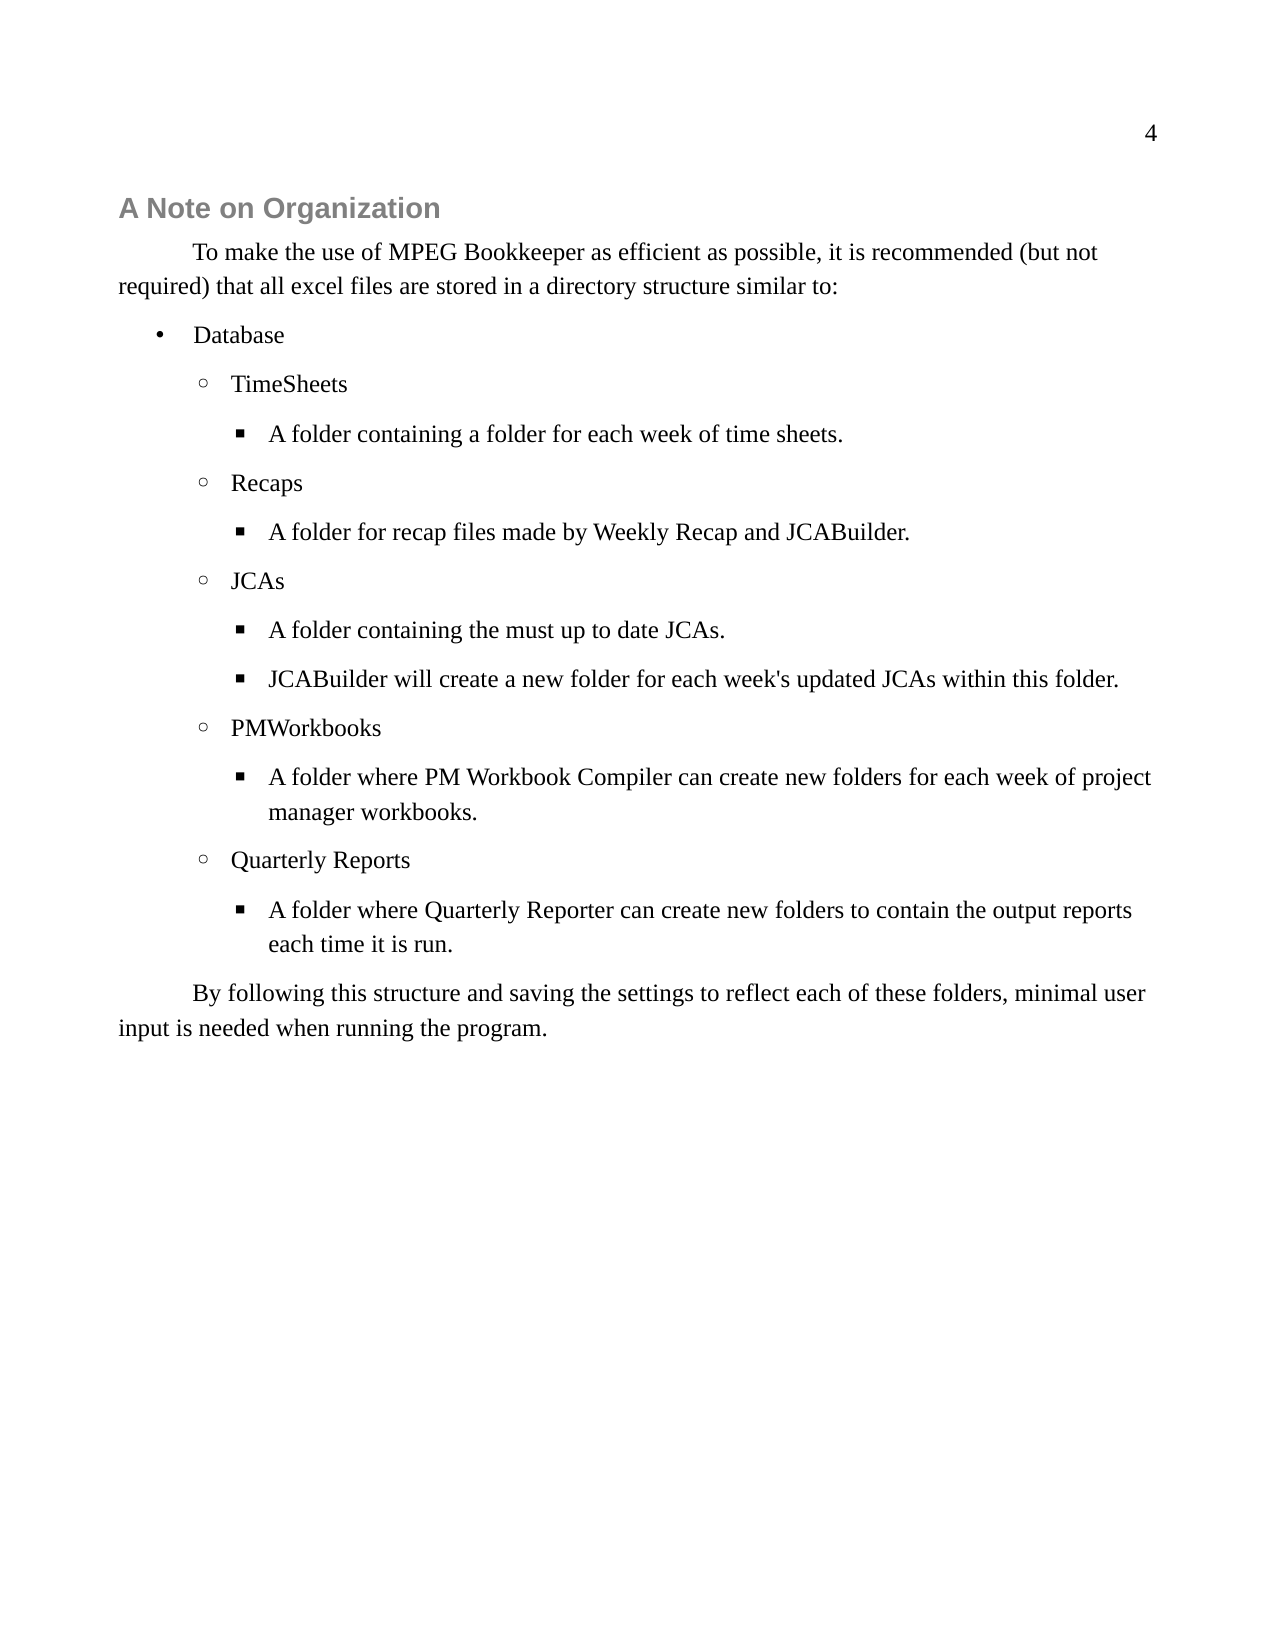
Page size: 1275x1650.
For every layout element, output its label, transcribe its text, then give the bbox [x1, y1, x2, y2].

text By following this structure and saving the settings to reflect each of these folders, minimal user input is needed when running the program. [118, 978, 1157, 1041]
list A folder containing a folder for each week of time sheets. [231, 419, 1157, 447]
list Database [156, 321, 1157, 349]
text To make the use of MPEG Bookkeeper as efficient as possible, it is recommended (but not required) that all excel files are stored in a directory structure similar to: [118, 237, 1157, 300]
subtitle A Note on Organization [118, 191, 1157, 224]
list A folder containing the must up to date JCAs. [231, 615, 1157, 644]
list PMWorkbooks [193, 713, 1157, 742]
list JCABuilder will create a new folder for each week's updated JCAs within this folder. [231, 664, 1157, 693]
list TimeSheets [193, 369, 1157, 398]
list A folder where Quarterly Reporter can create new folders to contain the output reports each time it is run. [231, 895, 1157, 958]
list A folder for recap files made by Weekly Recap and JCABuilder. [231, 517, 1157, 546]
list Quarterly Reports [193, 846, 1157, 874]
list A folder where PM Workbook Compiler can create new folders for each week of project manager workbooks. [231, 762, 1157, 825]
list Recaps [193, 468, 1157, 496]
list JCAs [193, 566, 1157, 594]
